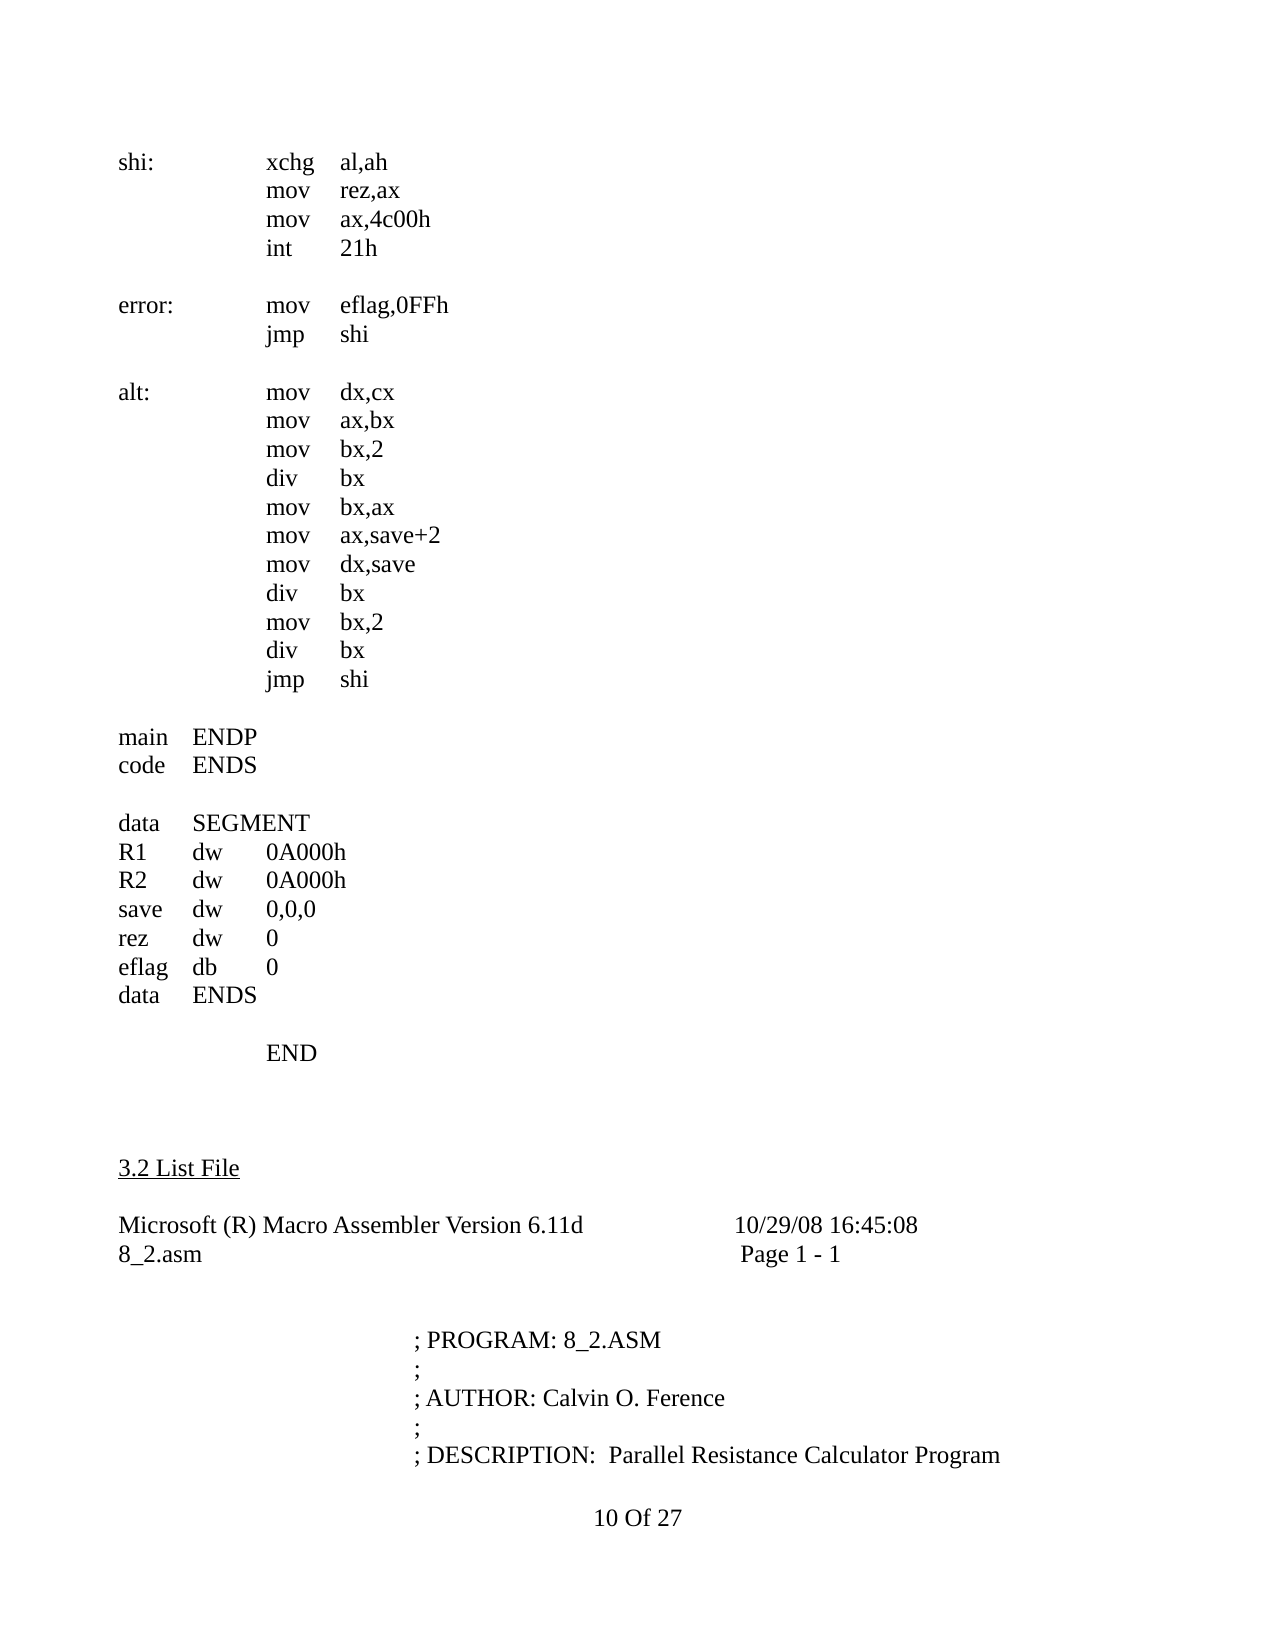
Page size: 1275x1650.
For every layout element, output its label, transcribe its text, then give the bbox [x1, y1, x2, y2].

text mov ax,save+2 [118, 521, 1157, 549]
text ; [118, 1354, 1157, 1383]
text ; [118, 1412, 1157, 1441]
text jmp shi [118, 664, 1157, 693]
text data SEGMENT [118, 808, 1157, 837]
text ; PROGRAM: 8_2.ASM [118, 1326, 1157, 1354]
text rez dw 0 [118, 923, 1157, 952]
text 8_2.asm Page 1 - 1 [118, 1239, 1157, 1268]
text mov ax,4c00h [118, 204, 1157, 233]
text main ENDP [118, 722, 1157, 751]
text error: mov eflag,0FFh [118, 291, 1157, 319]
text jmp shi [118, 319, 1157, 348]
text 3.2 List File [118, 1153, 1157, 1182]
text div bx [118, 636, 1157, 664]
text code ENDS [118, 751, 1157, 779]
text alt: mov dx,cx [118, 377, 1157, 406]
text R1 dw 0A000h [118, 837, 1157, 866]
text mov dx,save [118, 549, 1157, 578]
text mov bx,ax [118, 492, 1157, 521]
text shi: xchg al,ah [118, 147, 1157, 176]
text int 21h [118, 233, 1157, 262]
text save dw 0,0,0 [118, 894, 1157, 923]
text div bx [118, 463, 1157, 492]
text div bx [118, 578, 1157, 607]
text R2 dw 0A000h [118, 866, 1157, 894]
text ; AUTHOR: Calvin O. Ference [118, 1383, 1157, 1412]
text Microsoft (R) Macro Assembler Version 6.11d 10/29/08 16:45:08 [118, 1211, 1157, 1239]
text mov bx,2 [118, 434, 1157, 463]
text eflag db 0 [118, 952, 1157, 981]
text END [118, 1038, 1157, 1067]
text data ENDS [118, 981, 1157, 1009]
text mov rez,ax [118, 176, 1157, 204]
text mov ax,bx [118, 406, 1157, 434]
text mov bx,2 [118, 607, 1157, 636]
text ; DESCRIPTION: Parallel Resistance Calculator Program [118, 1441, 1157, 1469]
